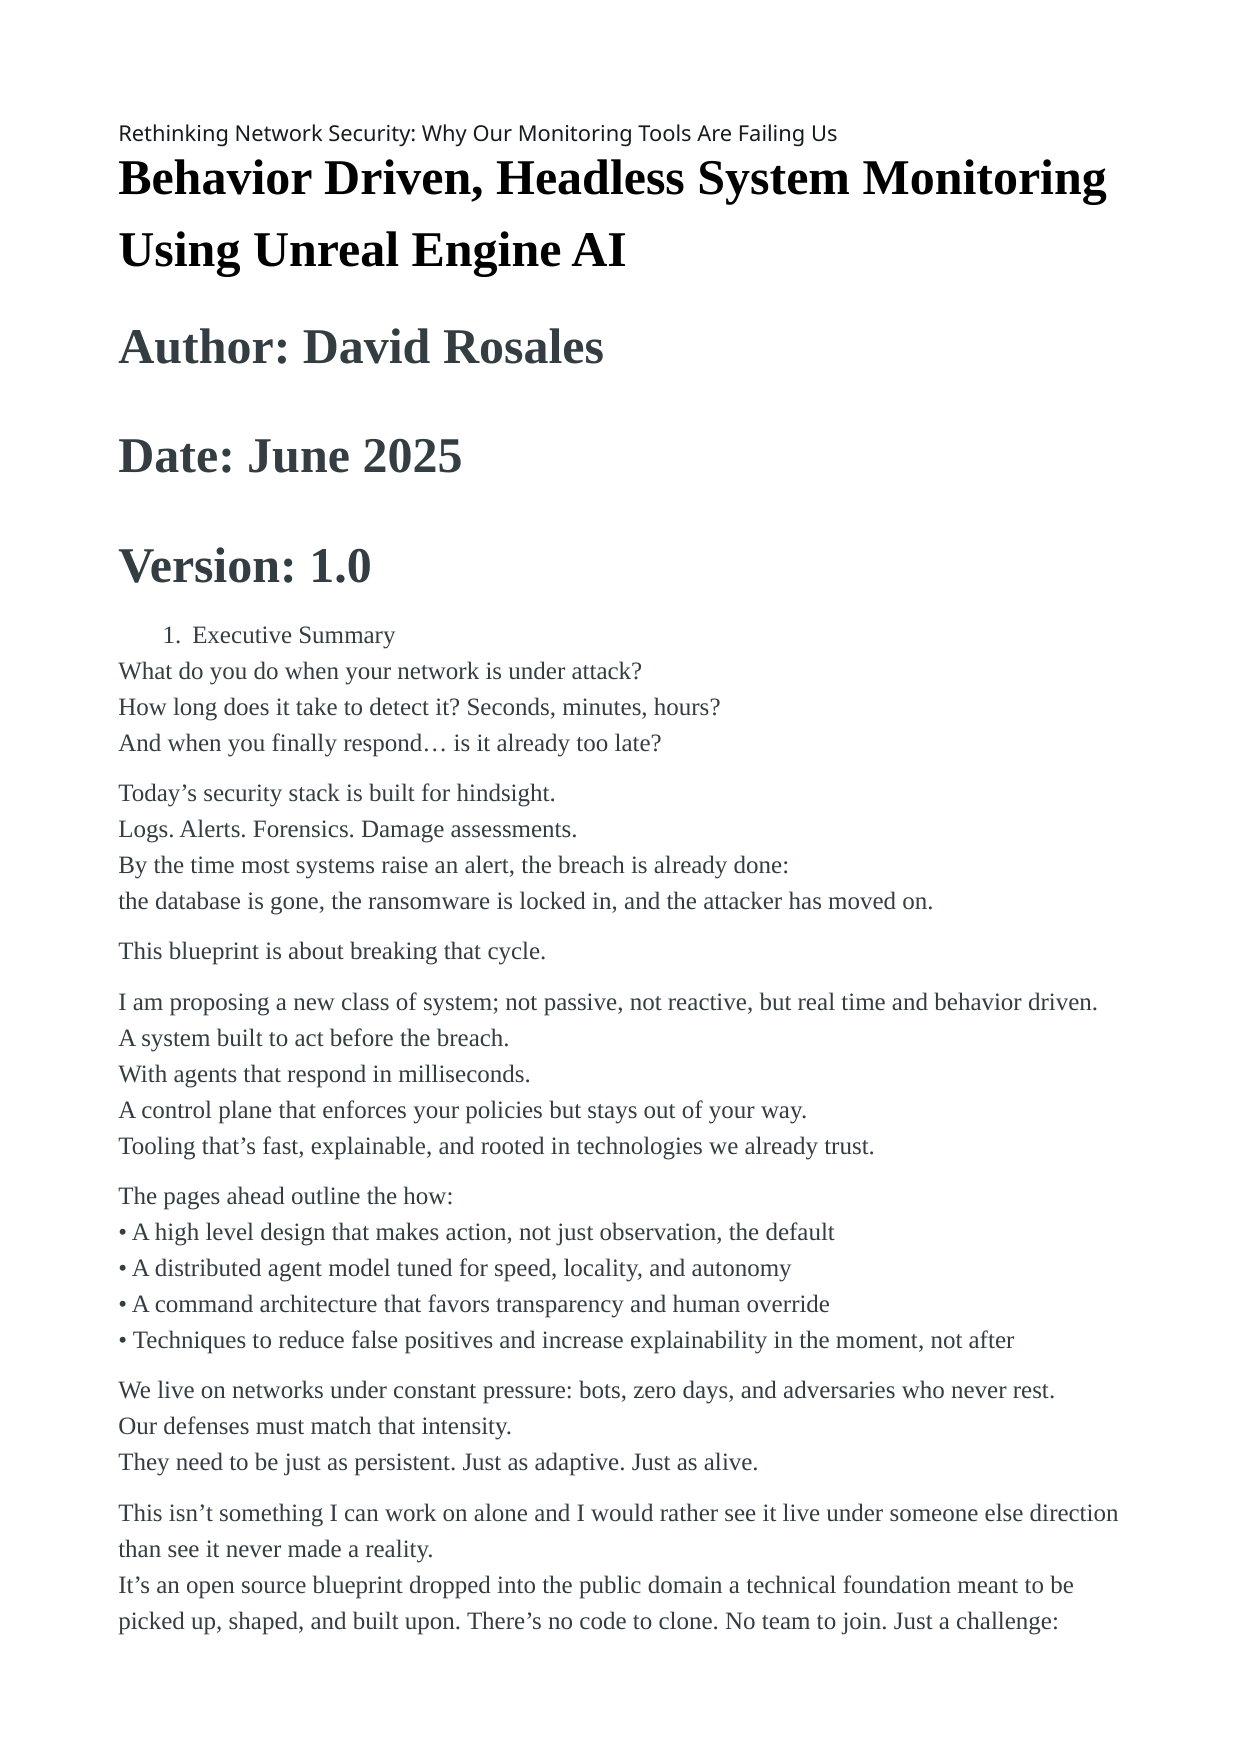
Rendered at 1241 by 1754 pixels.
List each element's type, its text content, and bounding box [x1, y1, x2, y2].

subtitle Rethinking Network Security: Why Our Monitoring Tools Are Failing Us [118, 118, 1122, 148]
text I am proposing a new class of system; not passive, not reactive, but real time and behavior driven. A system built to act before the breach. With agents that respond in milliseconds. A control plane that enforces your policies but stays out of your way. Tooling that’s fast, explainable, and rooted in technologies we already trust. [118, 987, 1122, 1159]
text The pages ahead outline the how: • A high level design that makes action, not just observation, the default • A distributed agent model tuned for speed, locality, and autonomy • A command architecture that favors transparency and human override • Techniques to reduce false positives and increase explainability in the moment, not after [118, 1181, 1122, 1354]
subtitle Date: June 2025 [118, 426, 1122, 483]
list Executive Summary [162, 620, 1122, 648]
subtitle Behavior Driven, Headless System Monitoring Using Unreal Engine AI [118, 148, 1122, 277]
text We live on networks under constant pressure: bots, zero days, and adversaries who never rest. Our defenses must match that intensity. They need to be just as persistent. Just as adaptive. Just as alive. [118, 1376, 1122, 1476]
text Today’s security stack is built for hindsight. Logs. Alerts. Forensics. Damage assessments. By the time most systems raise an alert, the breach is already done: the database is gone, the ransomware is locked in, and the attacker has moved on. [118, 778, 1122, 915]
subtitle Author: David Rosales [118, 317, 1122, 374]
subtitle Version: 1.0 [118, 535, 1122, 593]
text This isn’t something I can work on alone and I would rather see it live under someone else direction than see it never made a reality. It’s an open source blueprint dropped into the public domain a technical foundation meant to be picked up, shaped, and built upon. There’s no code to clone. No team to join. Just a challenge: [118, 1498, 1122, 1634]
text This blueprint is about breaking that cycle. [118, 936, 1122, 965]
text What do you do when your network is under attack? How long does it take to detect it? Seconds, minutes, hours? And when you finally respond… is it already too late? [118, 656, 1122, 756]
